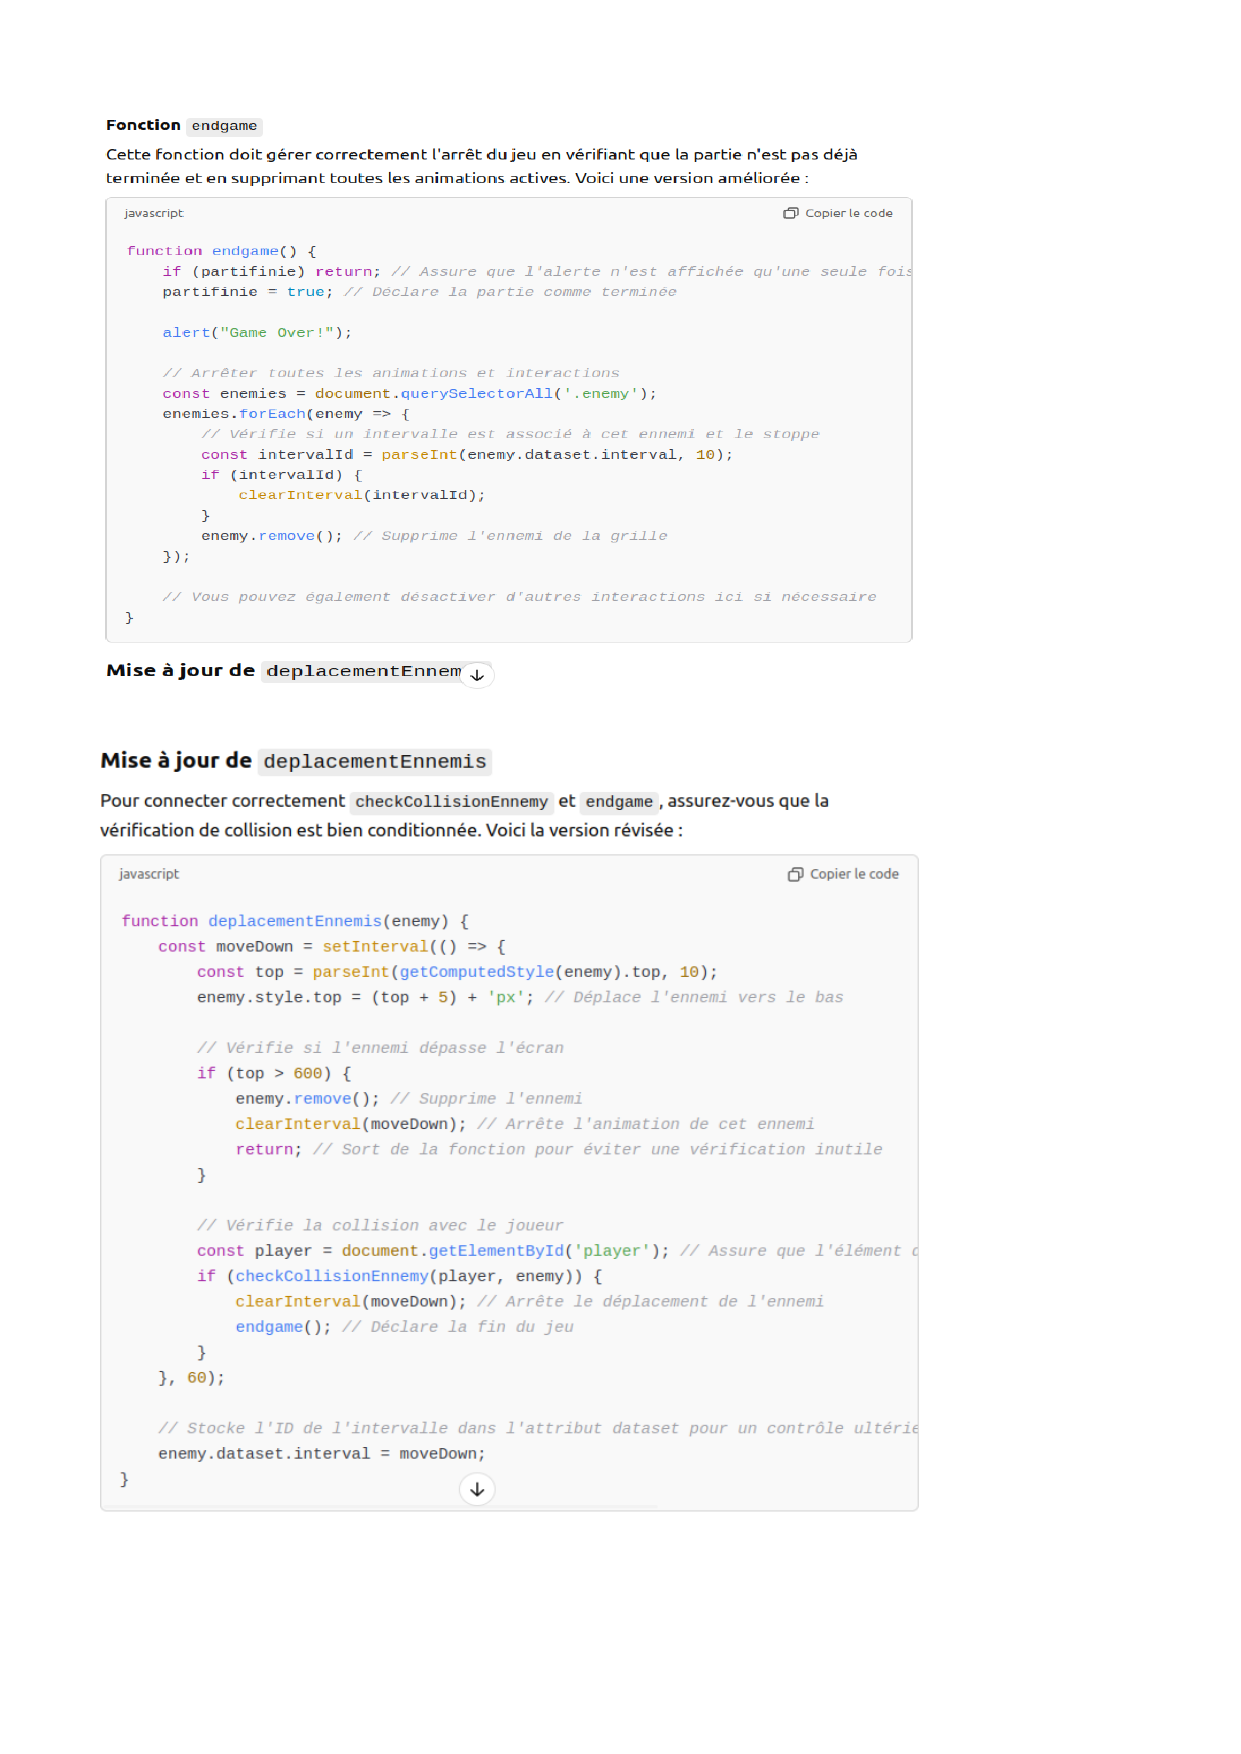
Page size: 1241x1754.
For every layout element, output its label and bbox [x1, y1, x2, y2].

picture [73, 110, 921, 692]
picture [68, 735, 935, 1521]
